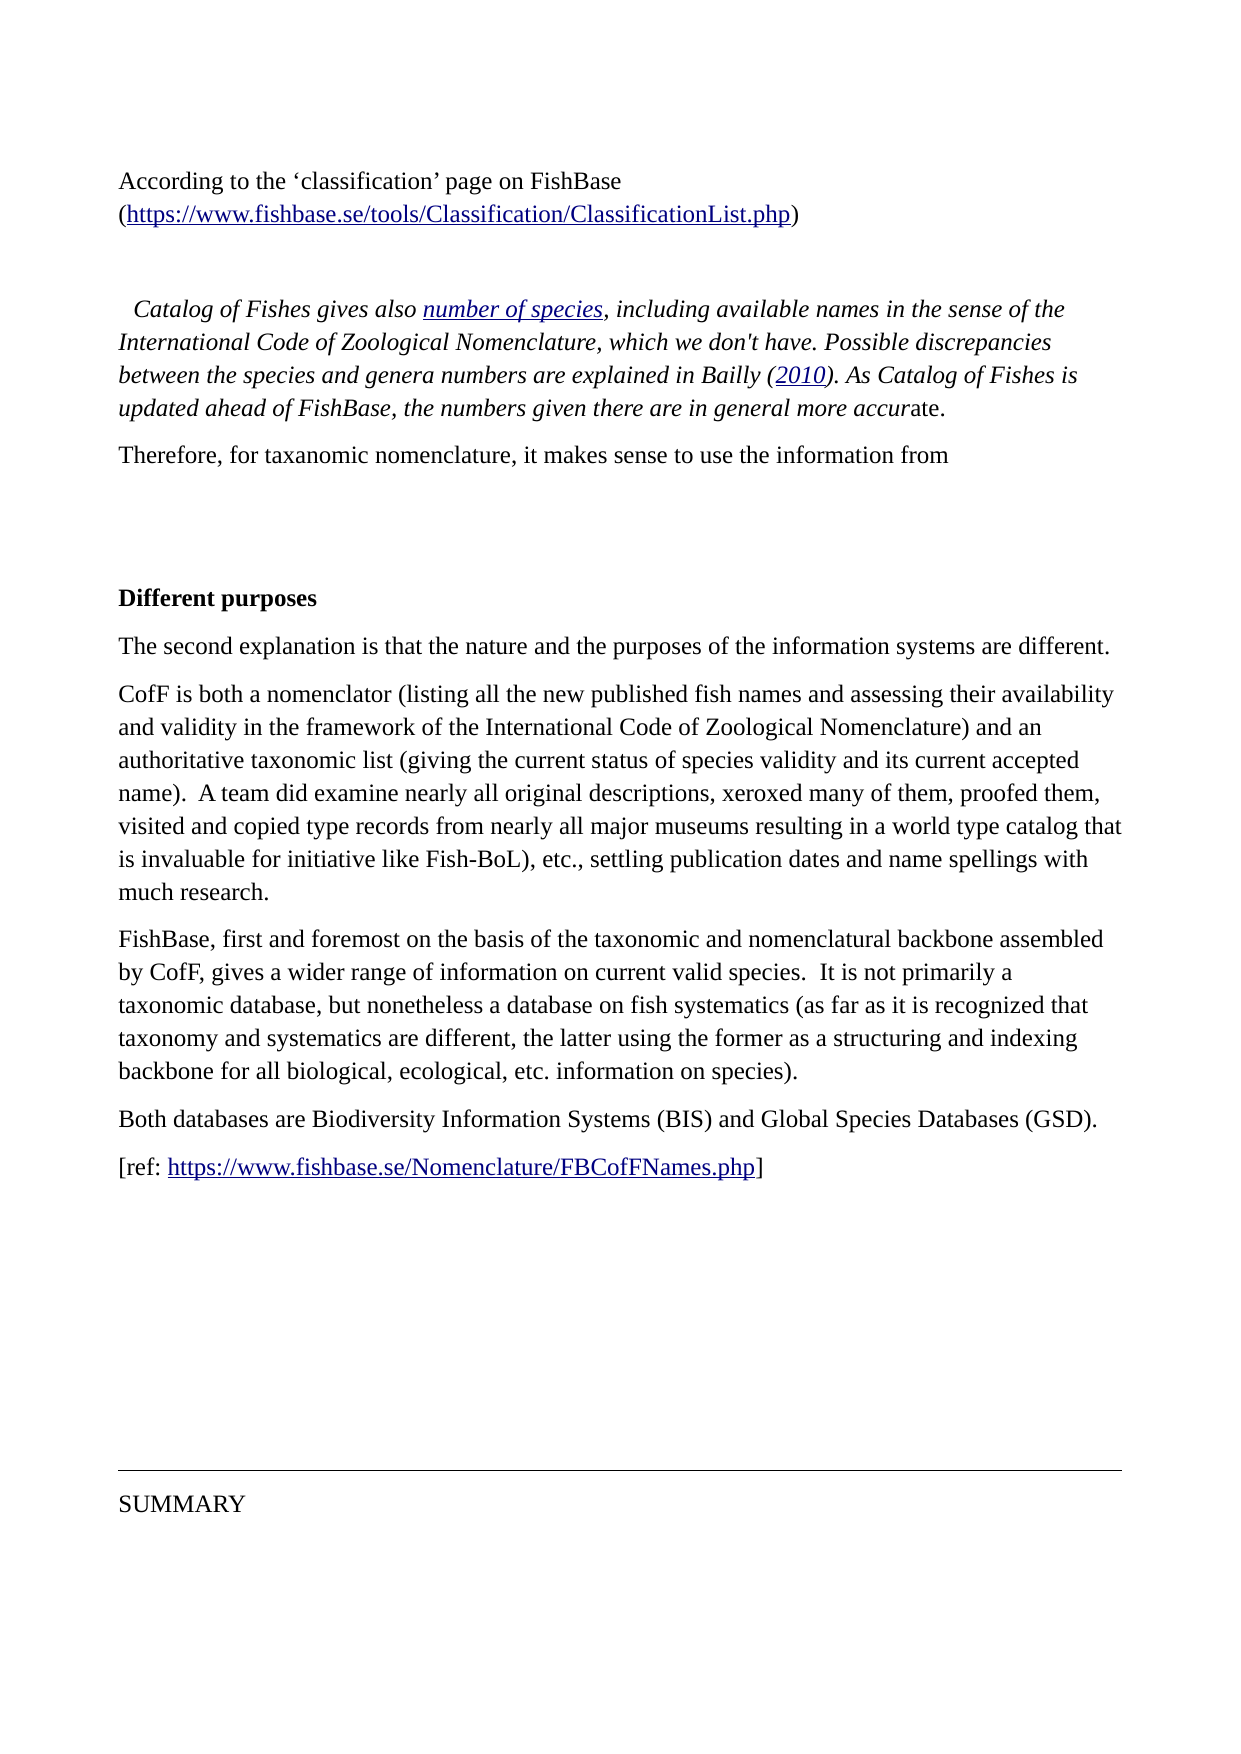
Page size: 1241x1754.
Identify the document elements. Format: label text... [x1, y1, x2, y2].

text FishBase, first and foremost on the basis of the taxonomic and nomenclatural backbone assembled by CofF, gives a wider range of information on current valid species. It is not primarily a taxonomic database, but nonetheless a database on fish systematics (as far as it is recognized that taxonomy and systematics are different, the latter using the former as a structuring and indexing backbone for all biological, ecological, etc. information on species). [118, 924, 1122, 1085]
text The second explanation is that the nature and the purposes of the information systems are different. [118, 631, 1122, 660]
text [ref: https://www.fishbase.se/Nomenclature/FBCofFNames.php] [118, 1152, 1122, 1180]
text Catalog of Fishes gives also number of species, including available names in the sense of the International Code of Zoological Nomenclature, which we don't have. Possible discrepancies between the species and genera numbers are explained in Bailly (2010). As Catalog of Fishes is updated ahead of FishBase, the numbers given there are in general more accurate. [118, 294, 1122, 422]
text Different purposes [118, 583, 1122, 612]
text Both databases are Biodiversity Information Systems (BIS) and Global Species Databases (GSD). [118, 1104, 1122, 1133]
text Therefore, for taxanomic nomenclature, it makes sense to use the information from [118, 441, 1122, 469]
text According to the ‘classification’ page on FishBase (https://www.fishbase.se/tools/Classification/ClassificationList.php) [118, 166, 1122, 227]
text SUMMARY [118, 1489, 1122, 1518]
text CofF is both a nomenclator (listing all the new published fish names and assessing their availability and validity in the framework of the International Code of Zoological Nomenclature) and an authoritative taxonomic list (giving the current status of species validity and its current accepted name). A team did examine nearly all original descriptions, xeroxed many of them, proofed them, visited and copied type records from nearly all major museums resulting in a world type catalog that is invaluable for initiative like Fish-BoL), etc., settling publication dates and name spellings with much research. [118, 679, 1122, 906]
